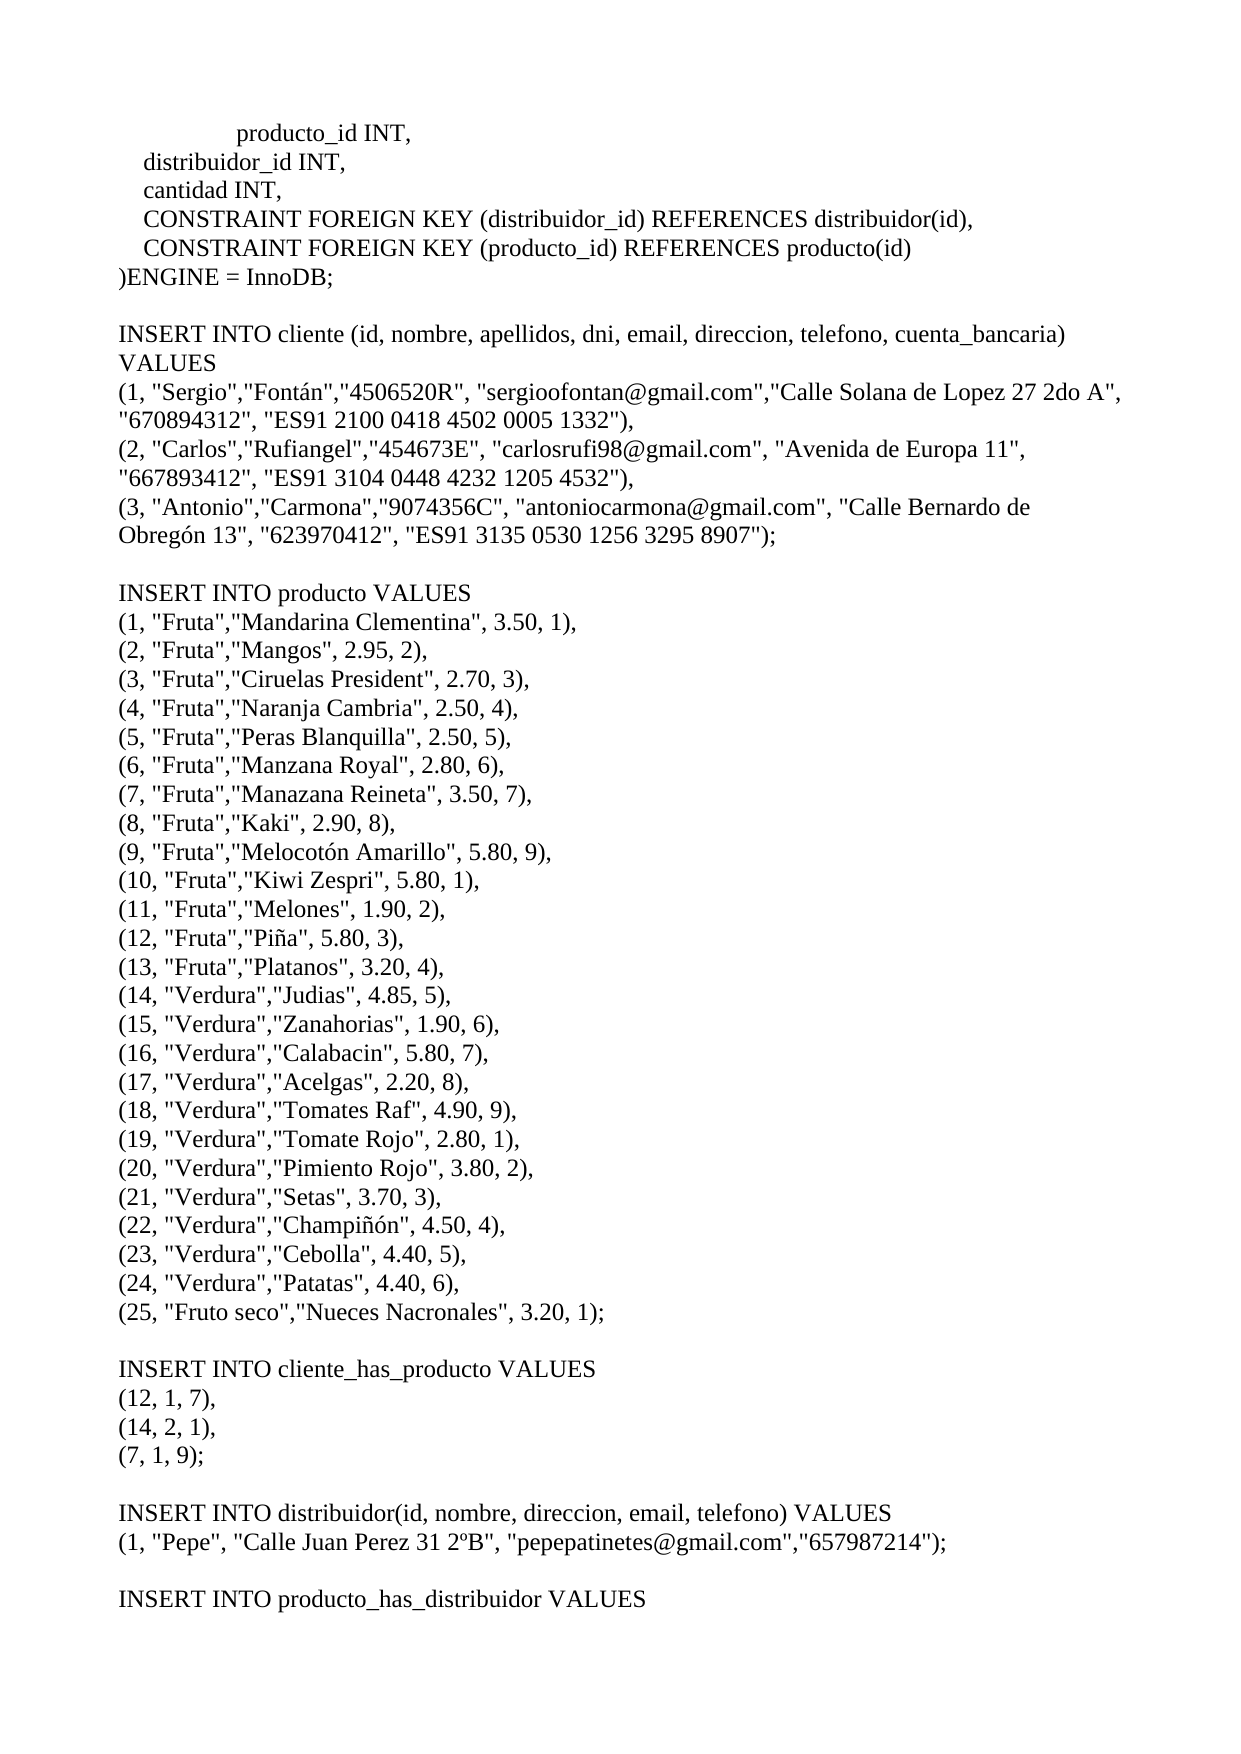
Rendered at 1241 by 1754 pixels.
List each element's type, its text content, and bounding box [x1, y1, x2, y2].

text producto_id INT, distribuidor_id INT, cantidad INT, CONSTRAINT FOREIGN KEY (distribuidor_id) REFERENCES distribuidor(id), CONSTRAINT FOREIGN KEY (producto_id) REFERENCES producto(id) )ENGINE = InnoDB; INSERT INTO cliente (id, nombre, apellidos, dni, email, direccion, telefono, cuenta_bancaria) VALUES (1, "Sergio","Fontán","4506520R", "sergioofontan@gmail.com","Calle Solana de Lopez 27 2do A", "670894312", "ES91 2100 0418 4502 0005 1332"), (2, "Carlos","Rufiangel","454673E", "carlosrufi98@gmail.com", "Avenida de Europa 11", "667893412", "ES91 3104 0448 4232 1205 4532"), (3, "Antonio","Carmona","9074356C", "antoniocarmona@gmail.com", "Calle Bernardo de Obregón 13", "623970412", "ES91 3135 0530 1256 3295 8907"); INSERT INTO producto VALUES (1, "Fruta","Mandarina Clementina", 3.50, 1), (2, "Fruta","Mangos", 2.95, 2), (3, "Fruta","Ciruelas President", 2.70, 3), (4, "Fruta","Naranja Cambria", 2.50, 4), (5, "Fruta","Peras Blanquilla", 2.50, 5), (6, "Fruta","Manzana Royal", 2.80, 6), (7, "Fruta","Manazana Reineta", 3.50, 7), (8, "Fruta","Kaki", 2.90, 8), (9, "Fruta","Melocotón Amarillo", 5.80, 9), (10, "Fruta","Kiwi Zespri", 5.80, 1), (11, "Fruta","Melones", 1.90, 2), (12, "Fruta","Piña", 5.80, 3), (13, "Fruta","Platanos", 3.20, 4), (14, "Verdura","Judias", 4.85, 5), (15, "Verdura","Zanahorias", 1.90, 6), (16, "Verdura","Calabacin", 5.80, 7), (17, "Verdura","Acelgas", 2.20, 8), (18, "Verdura","Tomates Raf", 4.90, 9), (19, "Verdura","Tomate Rojo", 2.80, 1), (20, "Verdura","Pimiento Rojo", 3.80, 2), (21, "Verdura","Setas", 3.70, 3), (22, "Verdura","Champiñón", 4.50, 4), (23, "Verdura","Cebolla", 4.40, 5), (24, "Verdura","Patatas", 4.40, 6), (25, "Fruto seco","Nueces Nacronales", 3.20, 1); INSERT INTO cliente_has_producto VALUES (12, 1, 7), (14, 2, 1), (7, 1, 9); INSERT INTO distribuidor(id, nombre, direccion, email, telefono) VALUES (1, "Pepe", "Calle Juan Perez 31 2ºB", "pepepatinetes@gmail.com","657987214"); INSERT INTO producto_has_distribuidor VALUES [118, 118, 1122, 1613]
